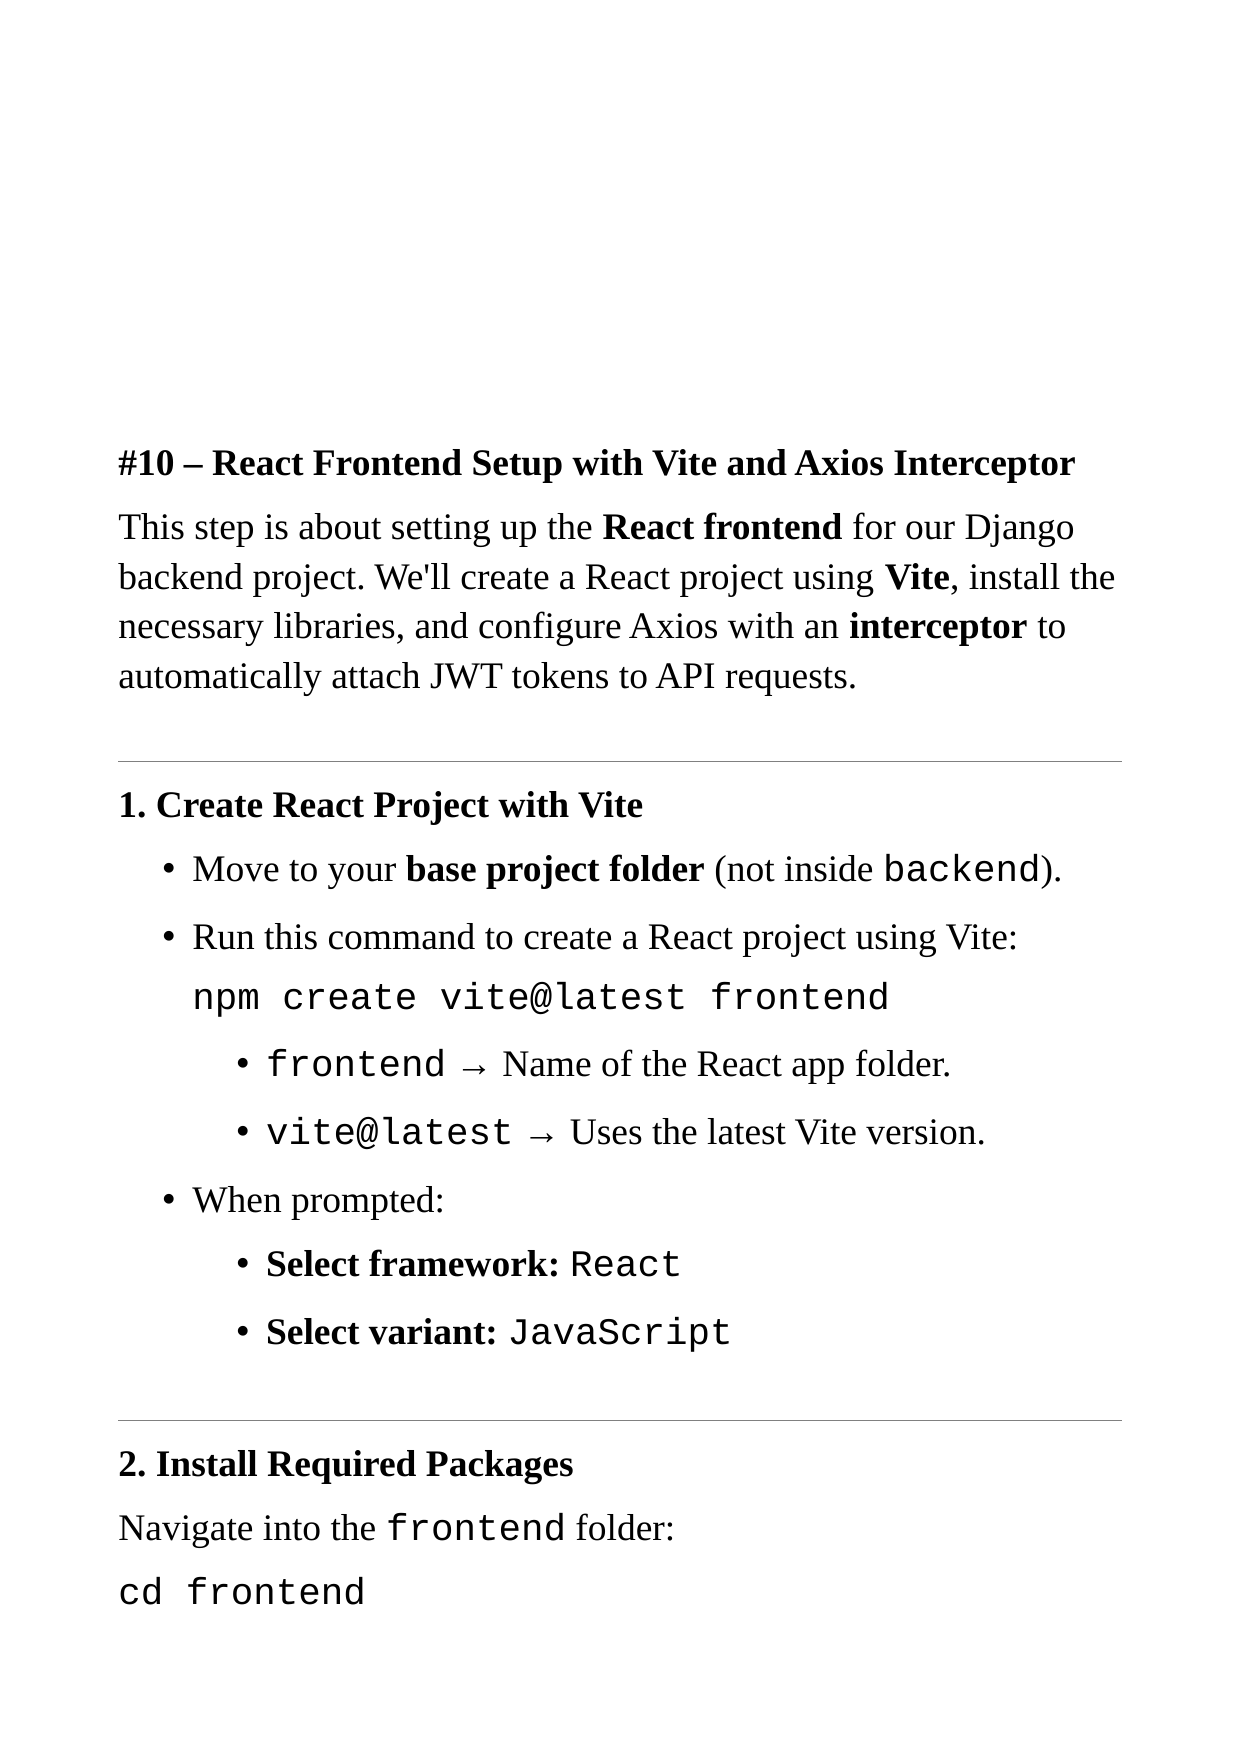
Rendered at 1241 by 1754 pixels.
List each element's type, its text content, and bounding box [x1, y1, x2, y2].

list frontend → Name of the React app folder. [236, 1042, 1122, 1088]
list Move to your base project folder (not inside backend). [162, 846, 1122, 893]
list vite@latest → Uses the latest Vite version. [236, 1109, 1122, 1156]
text Navigate into the frontend folder: [118, 1506, 1122, 1552]
list Select variant: JavaScript [236, 1309, 1122, 1355]
subtitle 2. Install Required Packages [118, 1441, 1122, 1484]
subtitle 1. Create React Project with Vite [118, 782, 1122, 825]
text This step is about setting up the React frontend for our Django backend project. We'll create a React project using Vite, install the necessary libraries, and configure Axios with an interceptor to automatically attach JWT tokens to API requests. [118, 505, 1122, 697]
list Select framework: React [236, 1241, 1122, 1288]
text cd frontend [118, 1573, 1122, 1616]
list When prompted: [162, 1177, 1122, 1220]
list npm create vite@latest frontend [162, 978, 1122, 1021]
list Run this command to create a React project using Vite: [162, 914, 1122, 957]
subtitle #10 – React Frontend Setup with Vite and Axios Interceptor [118, 441, 1122, 484]
